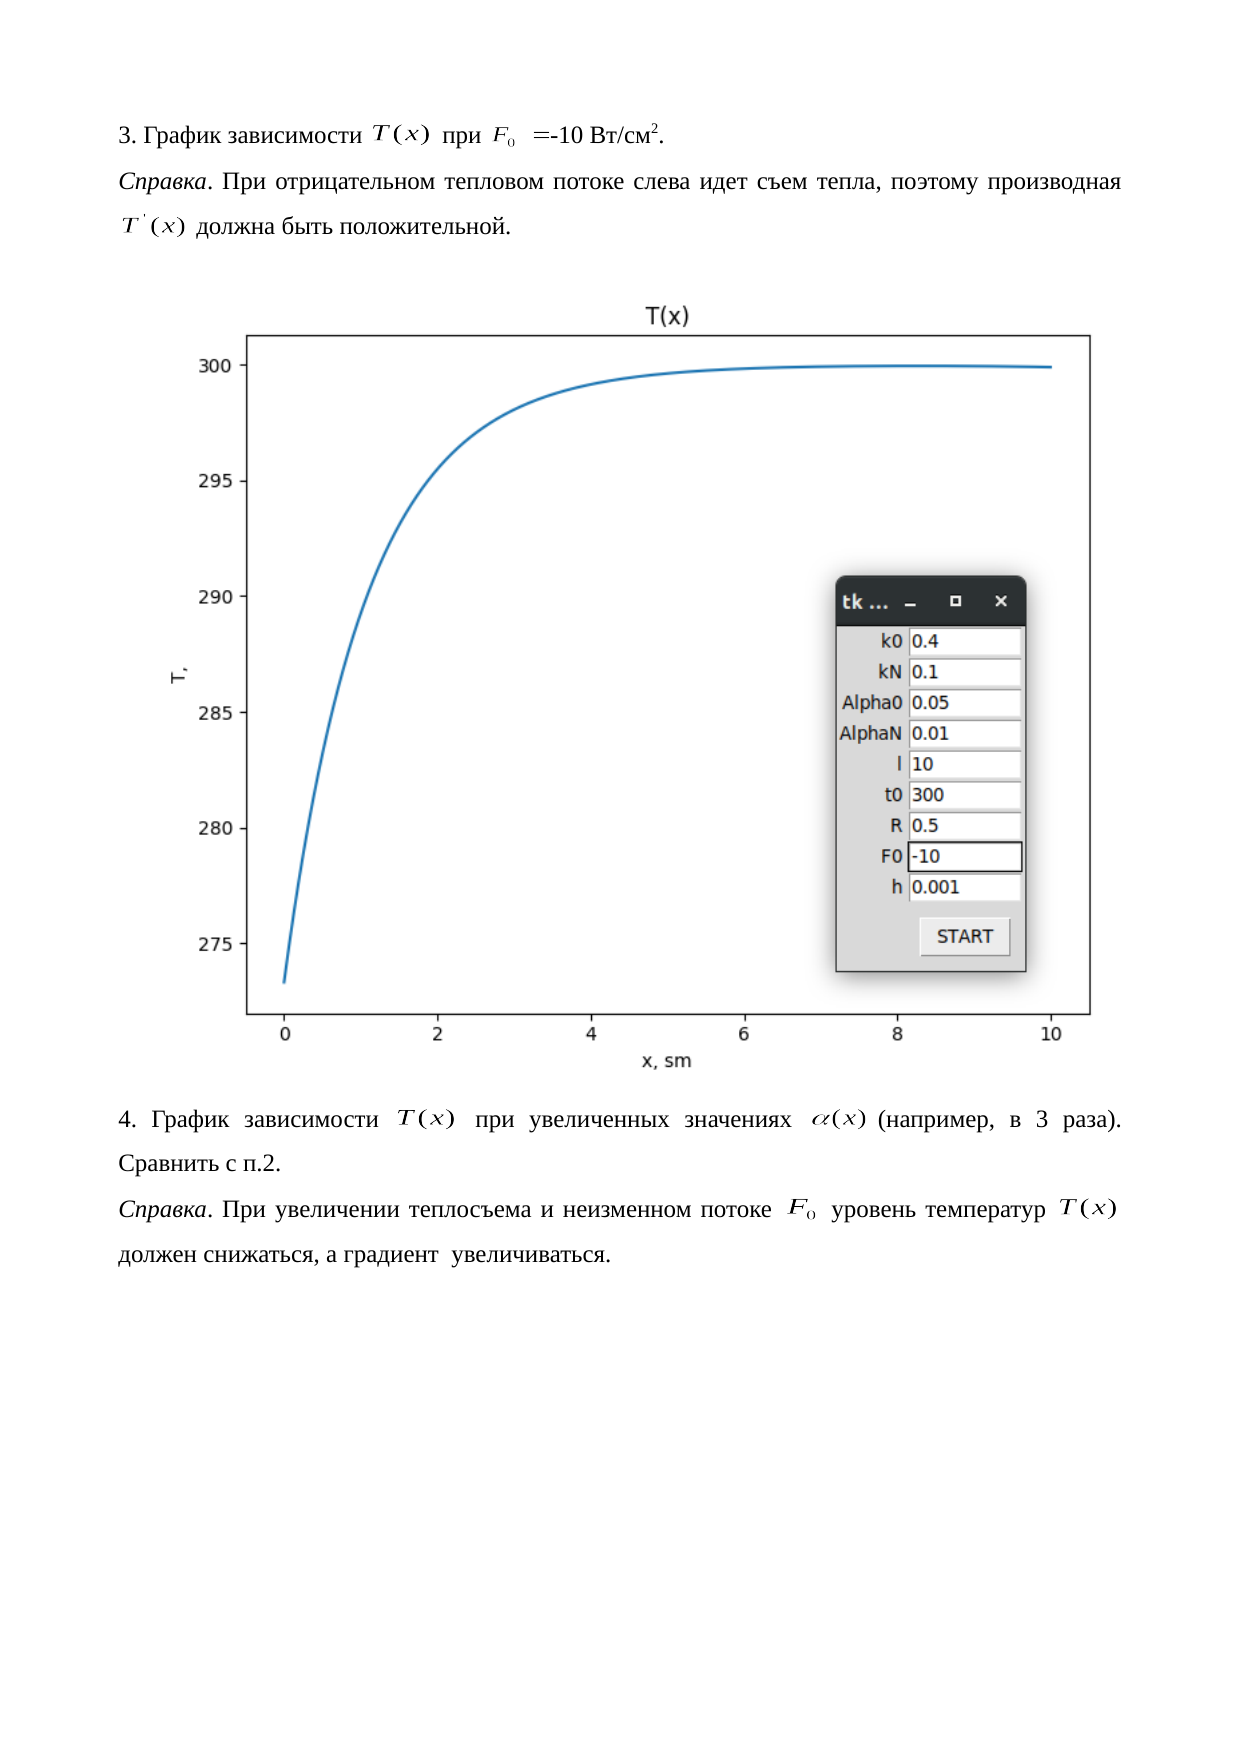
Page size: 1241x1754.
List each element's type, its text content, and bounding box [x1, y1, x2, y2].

text Справка. При увеличении теплосъема и неизменном потоке уровень температур должен снижаться, а градиент увеличиваться. [118, 1191, 1122, 1268]
picture [142, 251, 1147, 1090]
text Справка. При отрицательном тепловом потоке слева идет съем тепла, поэтому производная должна быть положительной. [118, 166, 1122, 242]
text 4. График зависимости при увеличенных значениях (например, в 3 раза). Сравнить с п.2. [118, 256, 1122, 1177]
text 3. График зависимости при -10 Вт/см2. [118, 118, 1122, 151]
